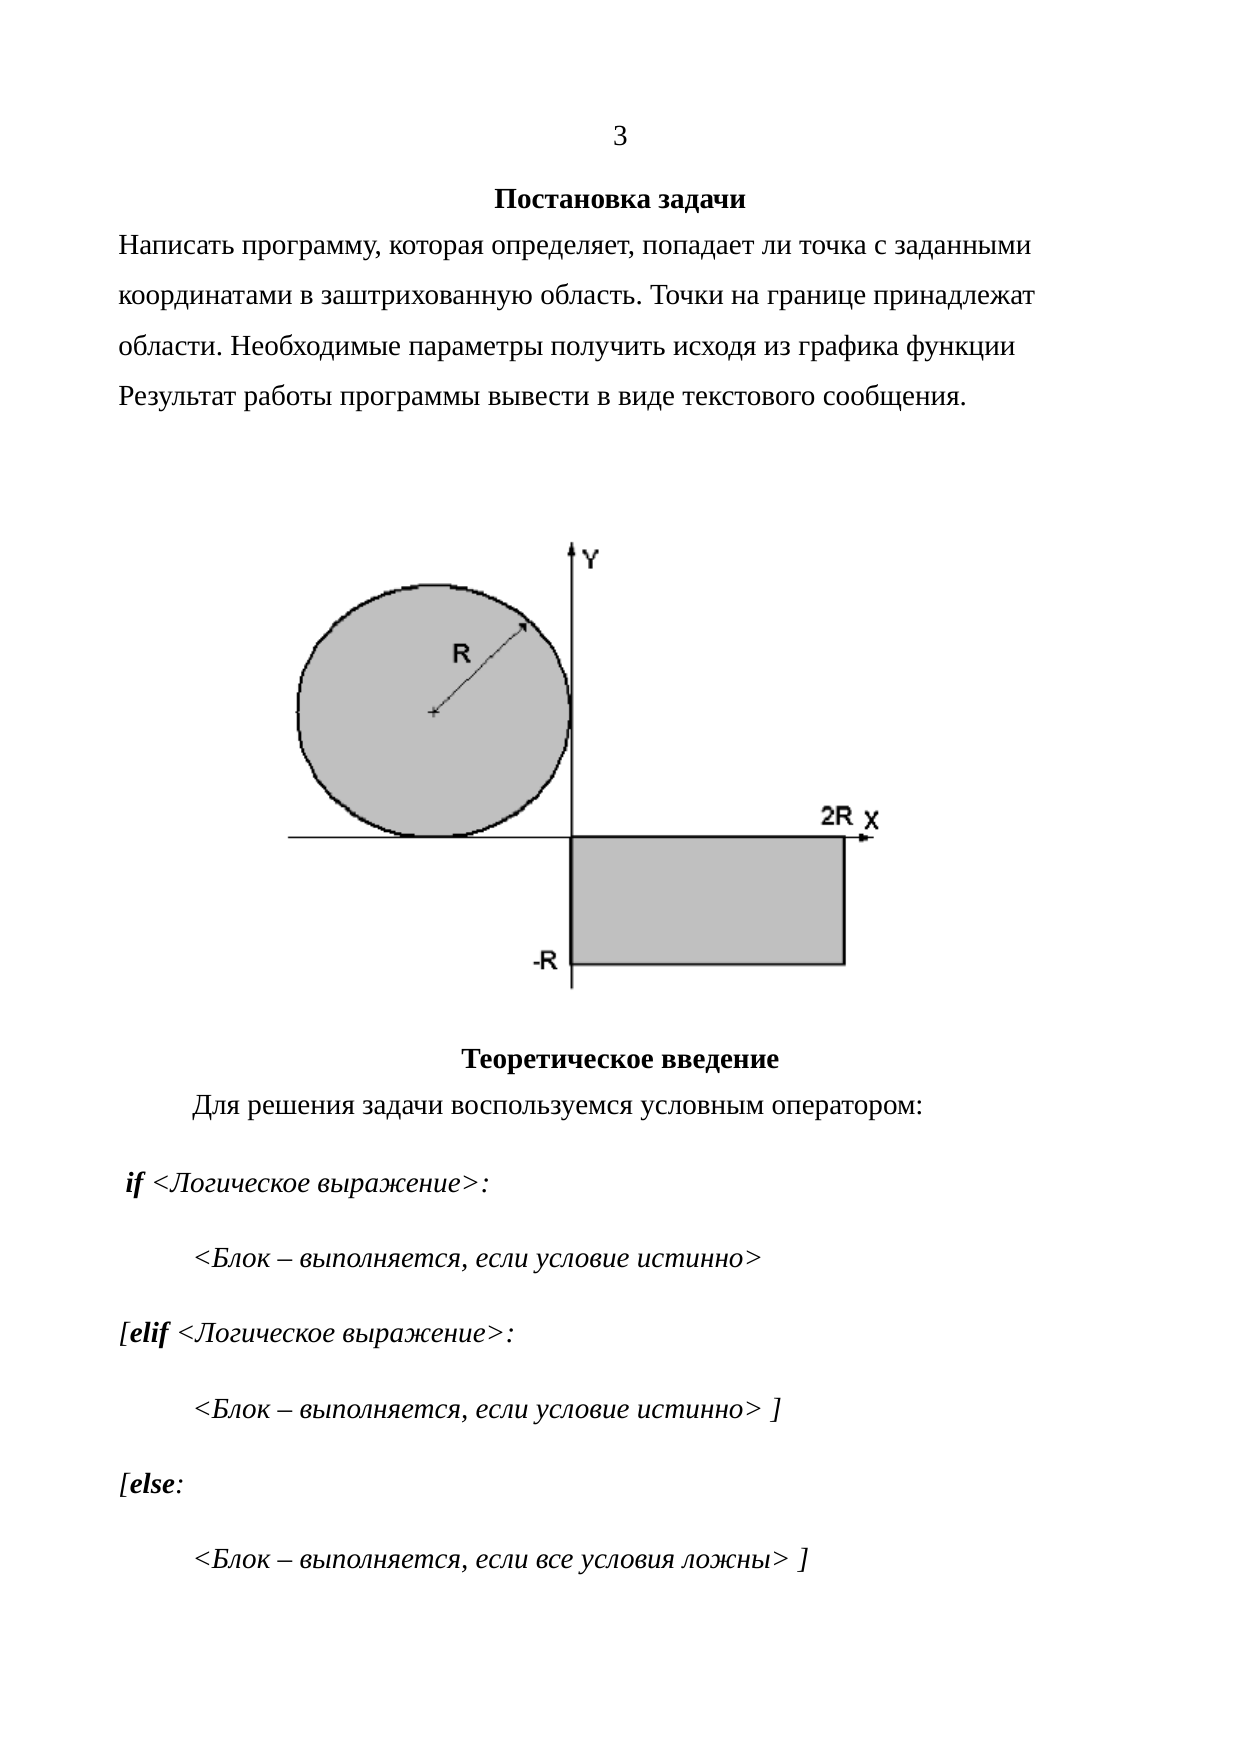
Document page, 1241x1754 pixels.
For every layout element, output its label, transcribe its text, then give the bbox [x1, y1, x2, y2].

text [elif <Логическое выражение>: [118, 1315, 1122, 1349]
picture [197, 452, 952, 1021]
subtitle Теоретическое введение [118, 974, 1122, 1075]
subtitle Постановка задачи [118, 181, 1122, 215]
text <Блок – выполняется, если все условия ложны> ] [118, 1541, 1122, 1575]
text Для решения задачи воспользуемся условным оператором: [118, 1087, 1122, 1121]
text <Блок – выполняется, если условие истинно> ] [118, 1391, 1122, 1424]
text <Блок – выполняется, если условие истинно> [118, 1240, 1122, 1274]
text Написать программу, которая определяет, попадает ли точка с заданными координатами в заштрихованную область. Точки на границе принадлежат области. Необходимые параметры получить исходя из графика функции Результат работы программы вывести в виде текстового сообщения. [118, 227, 1122, 412]
text [else: [118, 1466, 1122, 1499]
text if <Логическое выражение>: [118, 1165, 1122, 1198]
